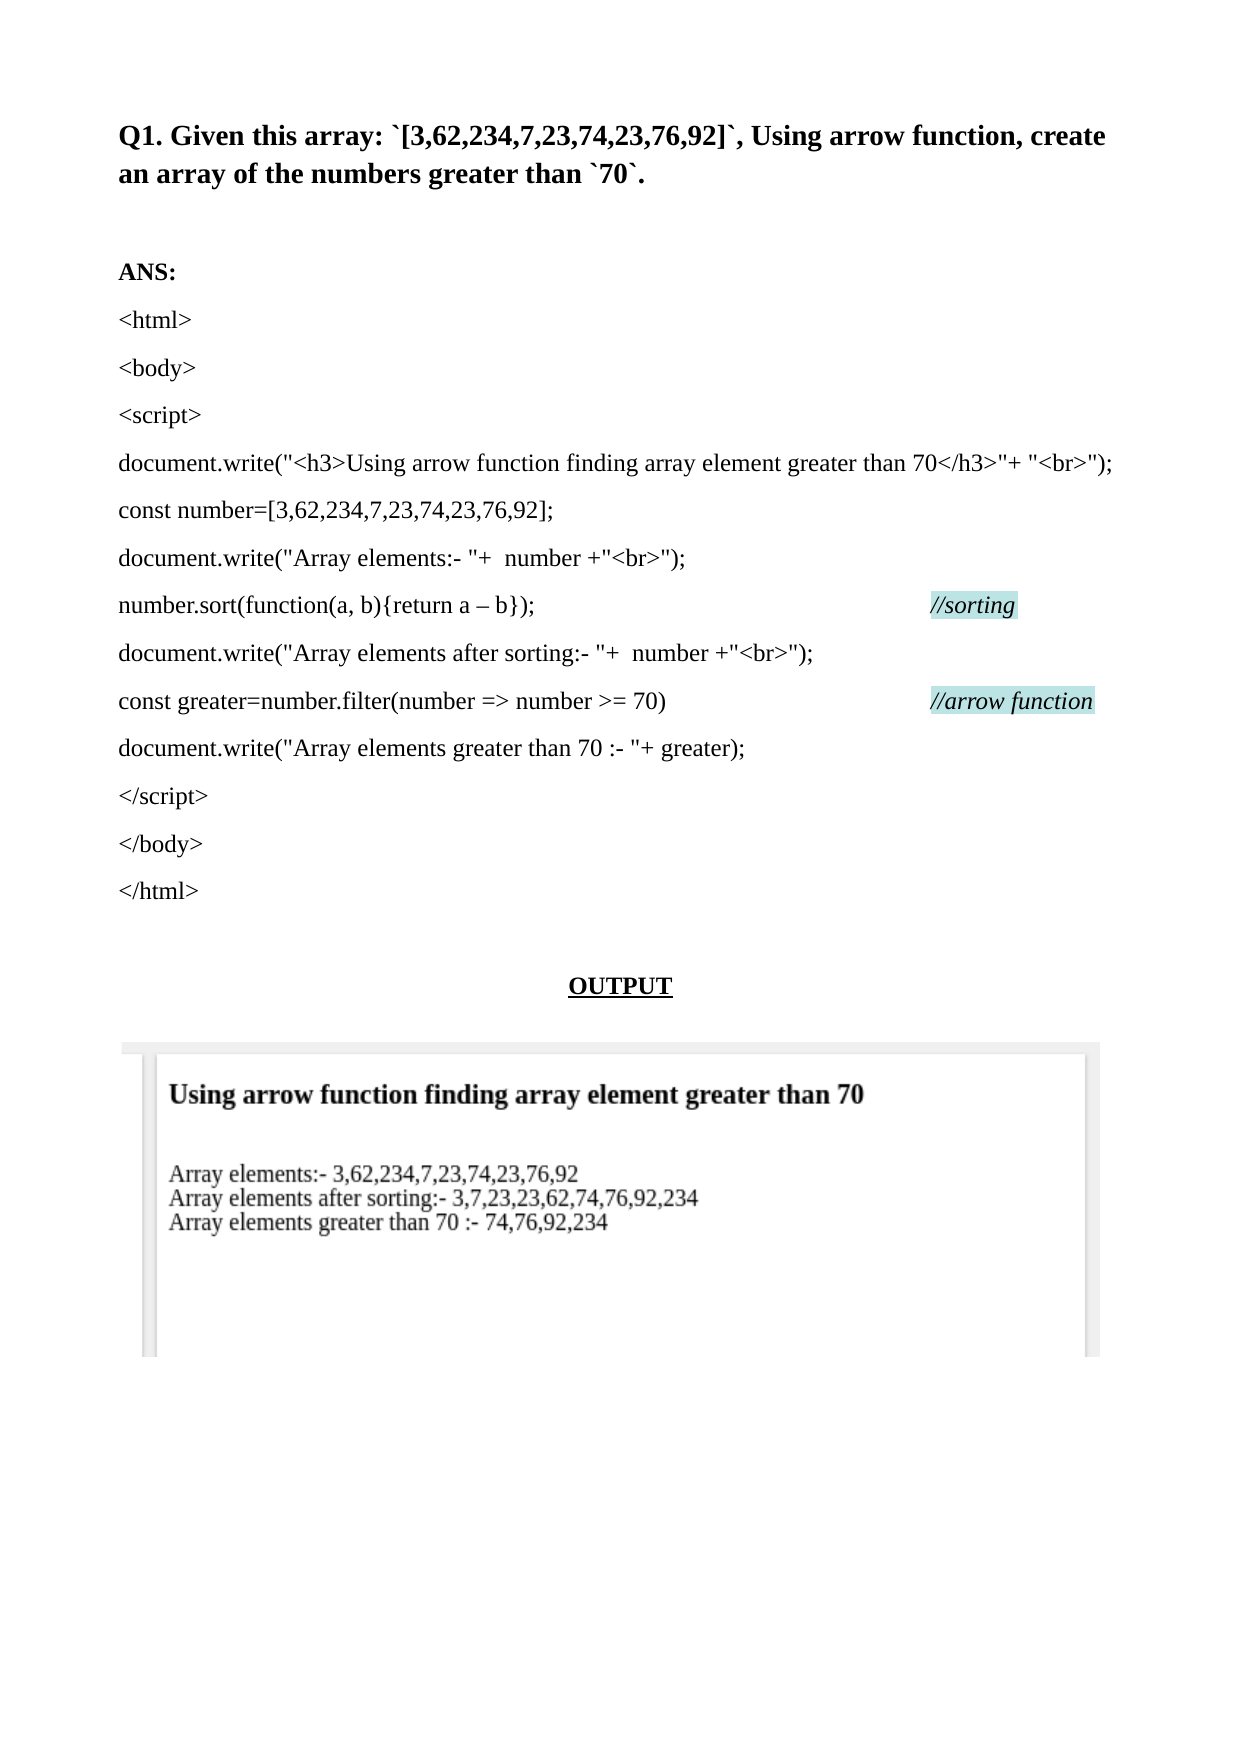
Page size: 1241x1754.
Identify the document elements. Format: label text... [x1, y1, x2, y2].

text <script> [118, 400, 1122, 429]
text const greater=number.filter(number => number >= 70) //arrow function [118, 686, 1122, 714]
text document.write("<h3>Using arrow function finding array element greater than 70</h3>"+ "<br>"); [118, 448, 1122, 477]
text document.write("Array elements:- "+ number +"<br>"); [118, 543, 1122, 572]
text OUTPUT [118, 971, 1122, 1000]
text number.sort(function(a, b){return a – b}); //sorting [118, 591, 1122, 619]
text <body> [118, 353, 1122, 381]
text </body> [118, 829, 1122, 857]
text </html> [118, 876, 1122, 905]
text const number=[3,62,234,7,23,74,23,76,92]; [118, 495, 1122, 524]
text document.write("Array elements greater than 70 :- "+ greater); [118, 733, 1122, 762]
text <html> [118, 305, 1122, 334]
text </script> [118, 781, 1122, 810]
text document.write("Array elements after sorting:- "+ number +"<br>"); [118, 638, 1122, 667]
text Q1. Given this array: `[3,62,234,7,23,74,23,76,92]`, Using arrow function, create an array of the numbers greater than `70`. [118, 118, 1122, 190]
text ANS: [118, 257, 1122, 286]
